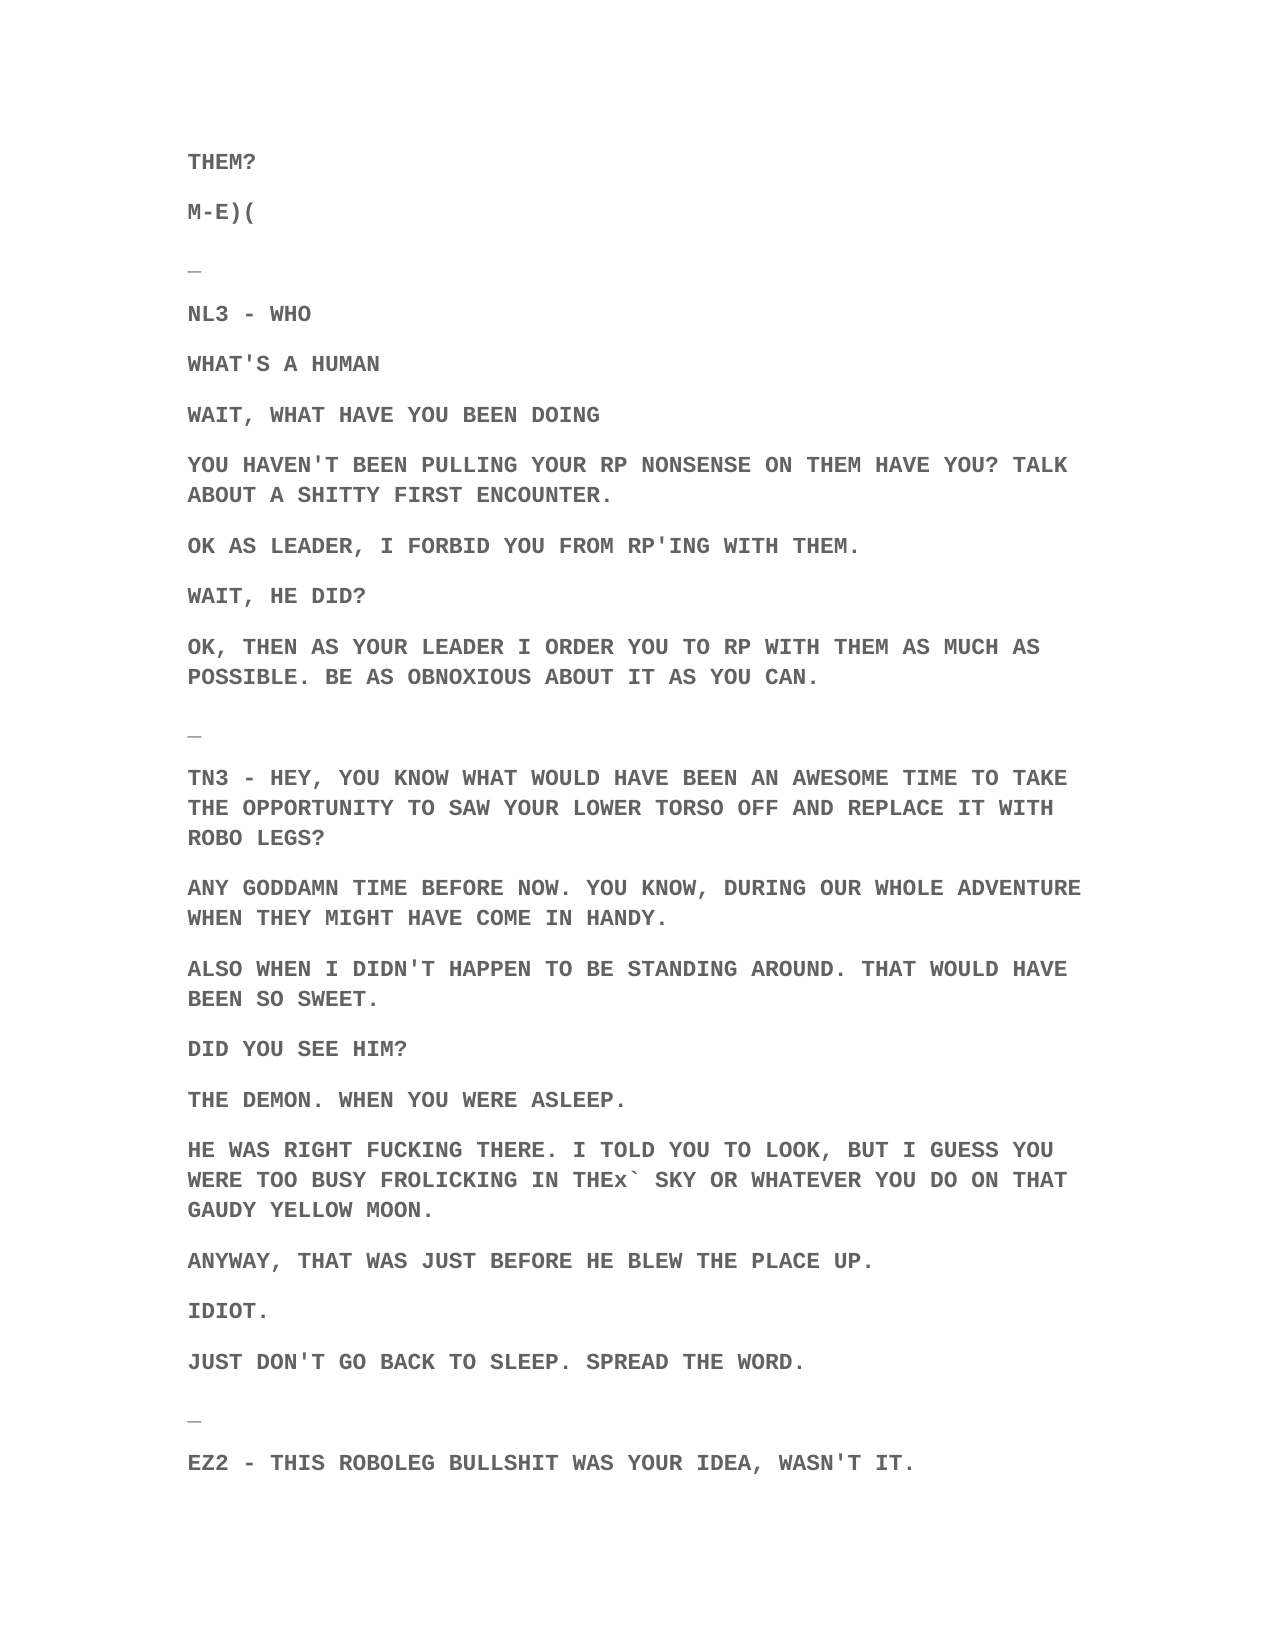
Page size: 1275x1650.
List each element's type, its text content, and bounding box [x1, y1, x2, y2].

text _ [187, 716, 1087, 742]
text WAIT, WHAT HAVE YOU BEEN DOING [187, 403, 1087, 429]
text M-E)( [187, 201, 1087, 227]
text THE DEMON. WHEN YOU WERE ASLEEP. [187, 1088, 1087, 1114]
text _ [187, 1401, 1087, 1427]
text ANYWAY, THAT WAS JUST BEFORE HE BLEW THE PLACE UP. [187, 1249, 1087, 1275]
text ALSO WHEN I DIDN'T HAPPEN TO BE STANDING AROUND. THAT WOULD HAVE BEEN SO SWEET. [187, 957, 1087, 1013]
text YOU HAVEN'T BEEN PULLING YOUR RP NONSENSE ON THEM HAVE YOU? TALK ABOUT A SHITTY FIRST ENCOUNTER. [187, 454, 1087, 509]
text TN3 - HEY, YOU KNOW WHAT WOULD HAVE BEEN AN AWESOME TIME TO TAKE THE OPPORTUNITY TO SAW YOUR LOWER TORSO OFF AND REPLACE IT WITH ROBO LEGS? [187, 766, 1087, 852]
text ANY GODDAMN TIME BEFORE NOW. YOU KNOW, DURING OUR WHOLE ADVENTURE WHEN THEY MIGHT HAVE COME IN HANDY. [187, 877, 1087, 932]
text OK AS LEADER, I FORBID YOU FROM RP'ING WITH THEM. [187, 534, 1087, 560]
text NL3 - WHO [187, 302, 1087, 328]
text _ [187, 251, 1087, 277]
text JUST DON'T GO BACK TO SLEEP. SPREAD THE WORD. [187, 1350, 1087, 1376]
text WAIT, HE DID? [187, 585, 1087, 611]
text IDIOT. [187, 1299, 1087, 1326]
text EZ2 - THIS ROBOLEG BULLSHIT WAS YOUR IDEA, WASN'T IT. [187, 1451, 1087, 1477]
text DID YOU SEE HIM? [187, 1037, 1087, 1063]
text WHAT'S A HUMAN [187, 352, 1087, 378]
text HE WAS RIGHT FUCKING THERE. I TOLD YOU TO LOOK, BUT I GUESS YOU WERE TOO BUSY FROLICKING IN THEx` SKY OR WHATEVER YOU DO ON THAT GAUDY YELLOW MOON. [187, 1139, 1087, 1224]
text THEM? [187, 150, 1087, 176]
text OK, THEN AS YOUR LEADER I ORDER YOU TO RP WITH THEM AS MUCH AS POSSIBLE. BE AS OBNOXIOUS ABOUT IT AS YOU CAN. [187, 635, 1087, 691]
